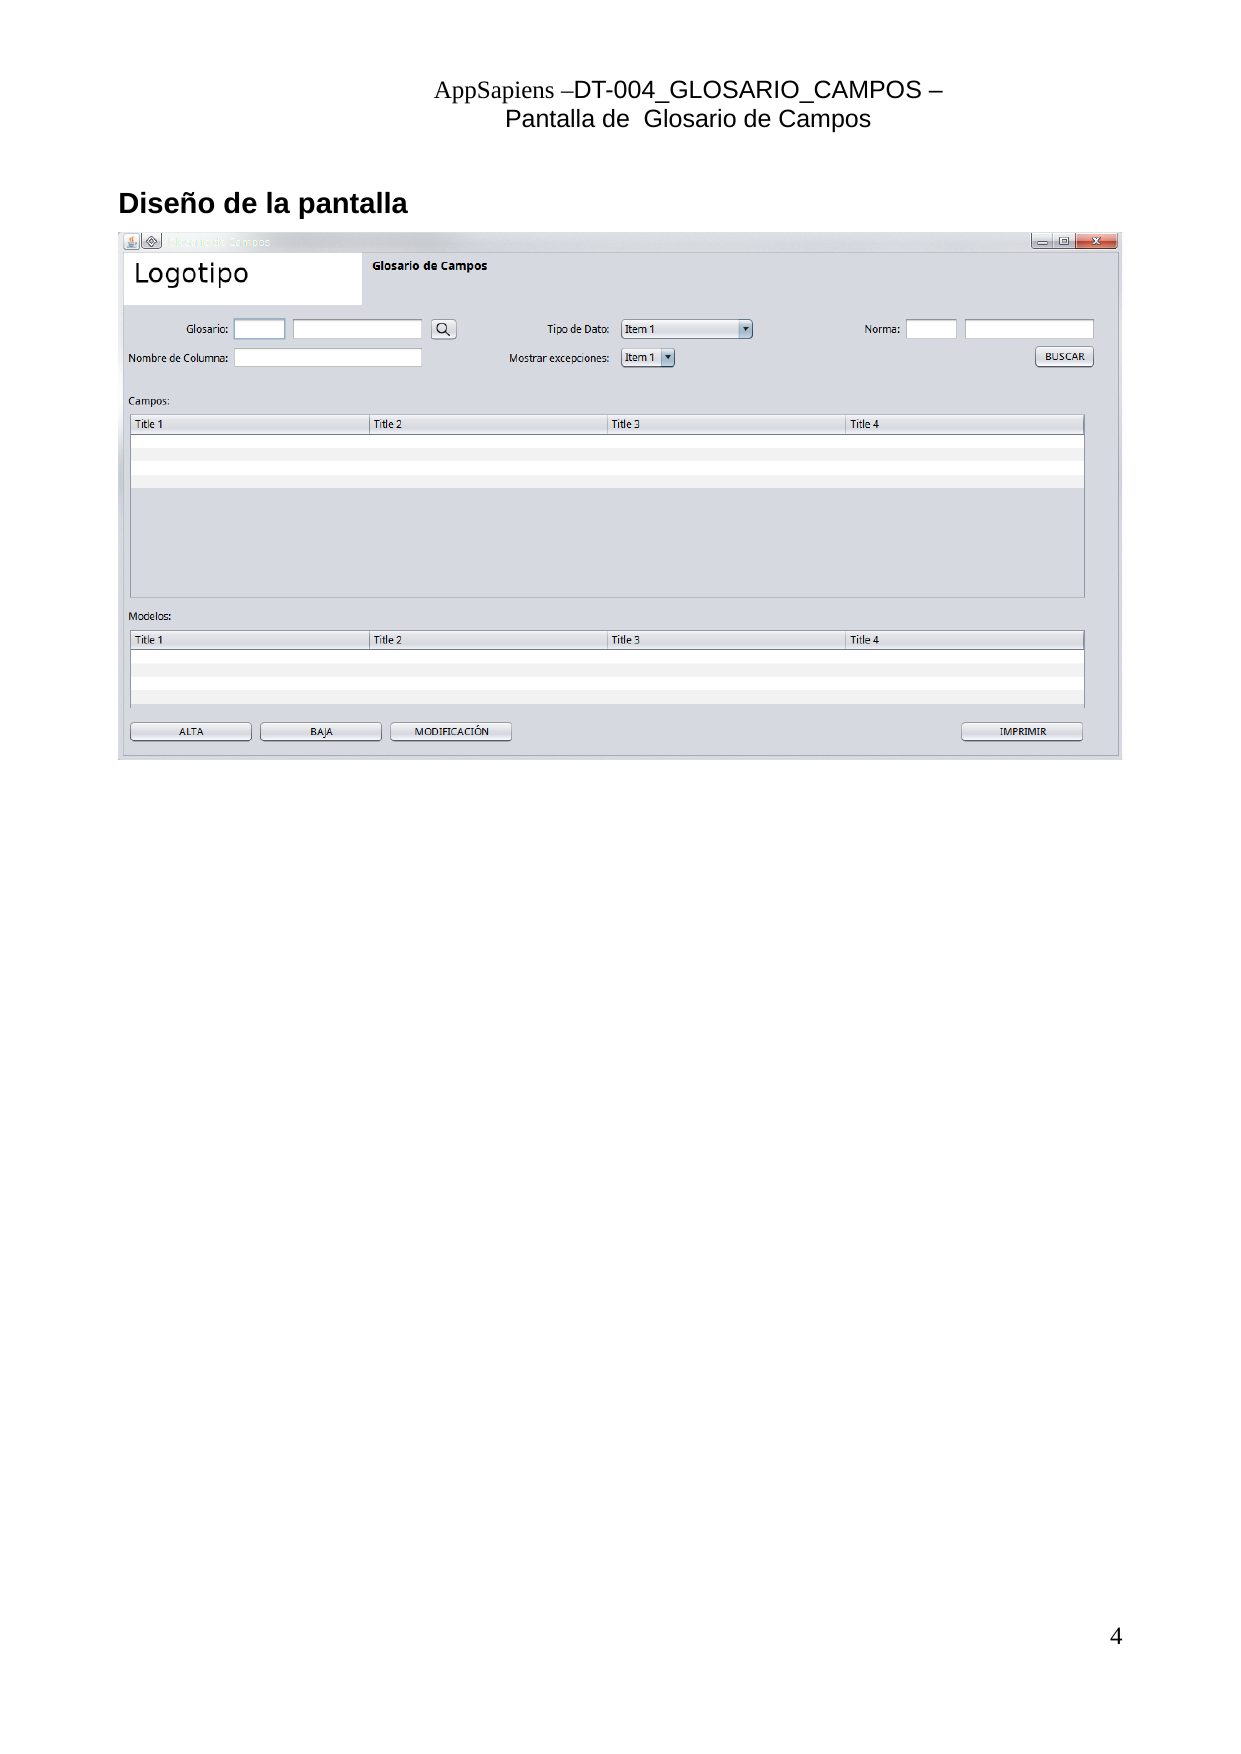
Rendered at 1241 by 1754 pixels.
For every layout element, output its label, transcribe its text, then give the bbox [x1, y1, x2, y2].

picture [118, 232, 1123, 760]
subtitle Diseño de la pantalla [118, 186, 1122, 220]
